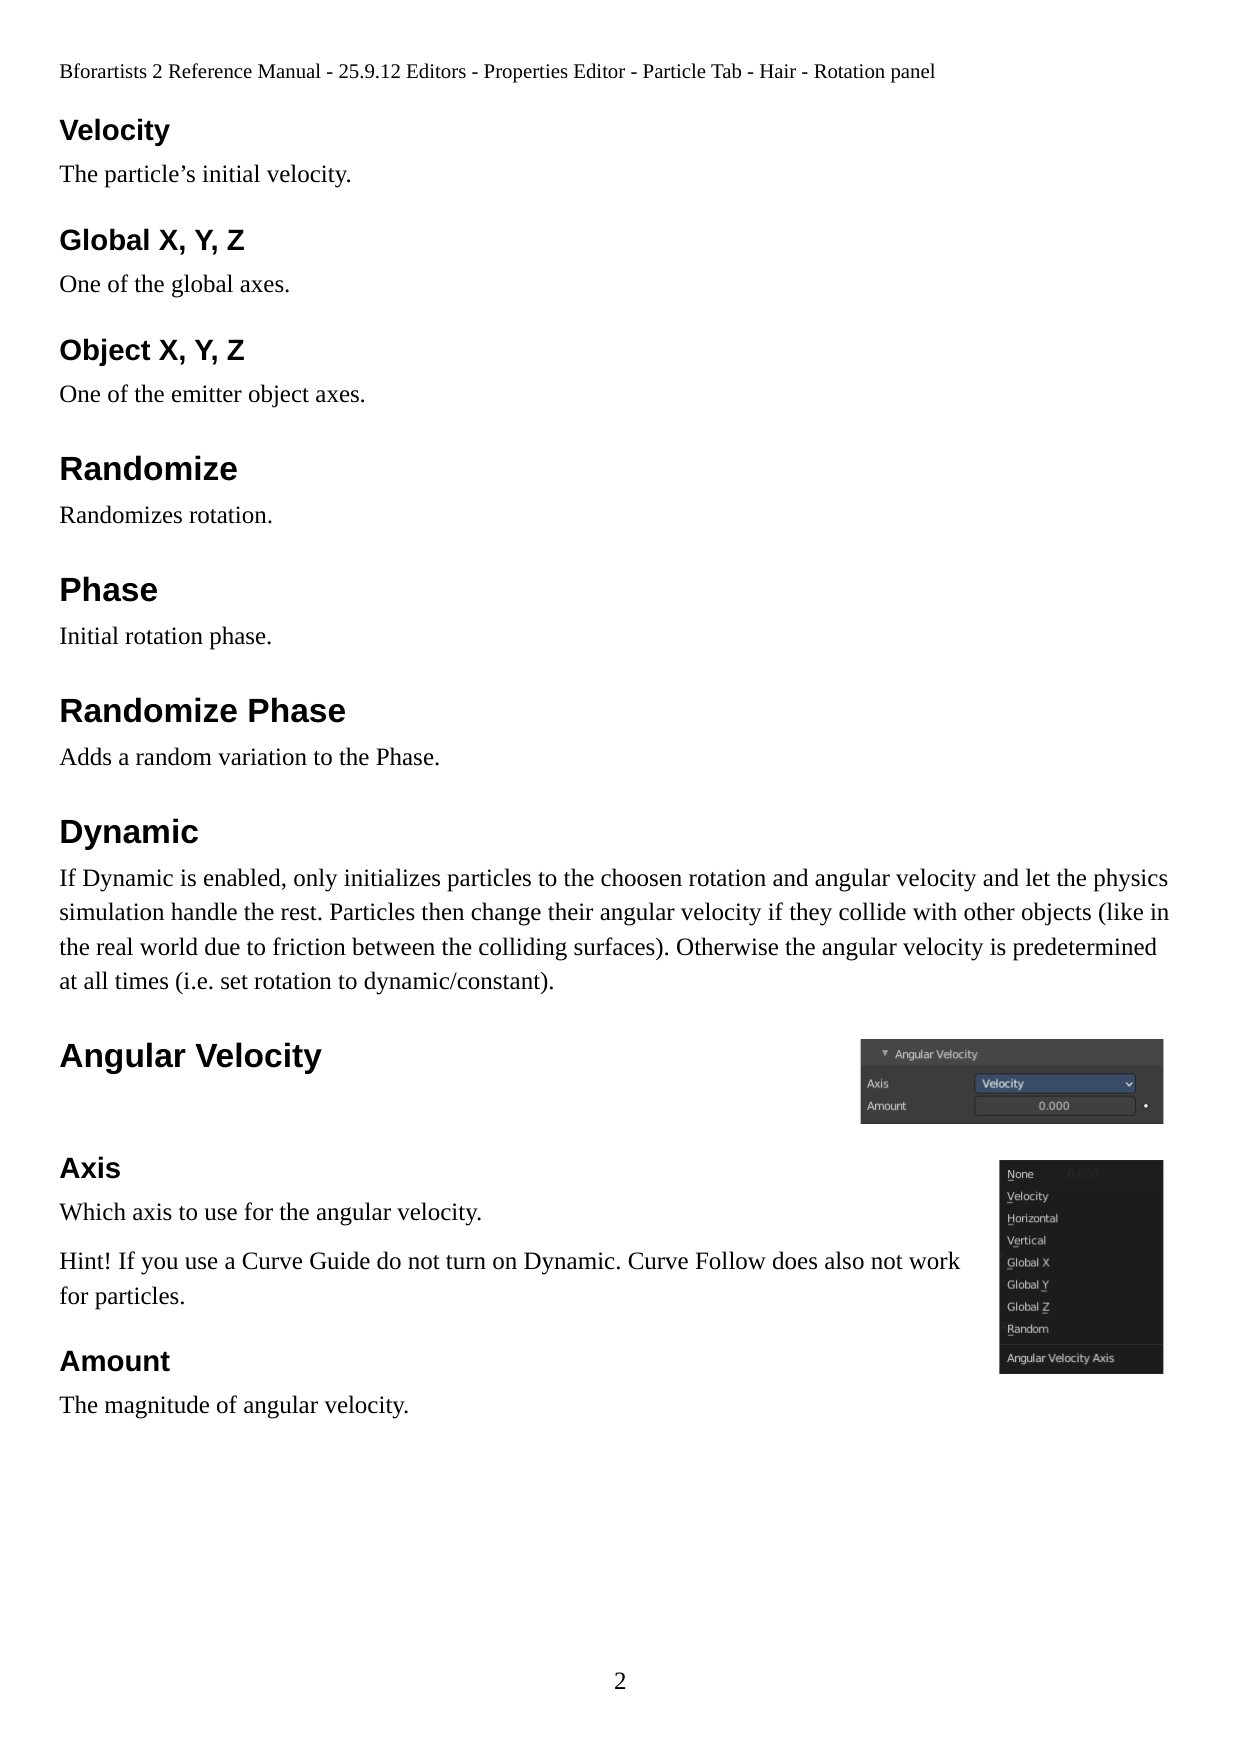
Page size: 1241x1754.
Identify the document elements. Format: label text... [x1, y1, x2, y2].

text Initial rotation phase. [59, 621, 1181, 649]
subtitle Amount [59, 1344, 1181, 1378]
text Randomizes rotation. [59, 500, 1181, 528]
subtitle Object X, Y, Z [59, 332, 1181, 366]
subtitle Randomize [59, 448, 1181, 487]
text The particle’s initial velocity. [59, 159, 1181, 188]
subtitle Phase [59, 569, 1181, 608]
subtitle Global X, Y, Z [59, 222, 1181, 256]
subtitle Velocity [59, 113, 1181, 146]
text One of the global axes. [59, 269, 1181, 297]
text Hint! If you use a Curve Guide do not turn on Dynamic. Curve Follow does also not work for particles. [59, 1246, 999, 1309]
subtitle Axis [59, 1151, 1181, 1185]
subtitle Dynamic [59, 812, 1181, 850]
text One of the emitter object axes. [59, 379, 1181, 407]
subtitle Angular Velocity [59, 1036, 1181, 1075]
picture [999, 1160, 1164, 1374]
text If Dynamic is enabled, only initializes particles to the choosen rotation and angular velocity and let the physics simulation handle the rest. Particles then change their angular velocity if they collide with other objects (like in the real world due to friction between the colliding surfaces). Otherwise the angular velocity is predetermined at all times (i.e. set rotation to dynamic/constant). [59, 863, 1181, 995]
text Which axis to use for the angular velocity. [59, 1197, 999, 1226]
picture [860, 1039, 1164, 1124]
text Adds a random variation to the Phase. [59, 742, 1181, 771]
subtitle Randomize Phase [59, 691, 1181, 729]
text The magnitude of angular velocity. [59, 1391, 1181, 1419]
